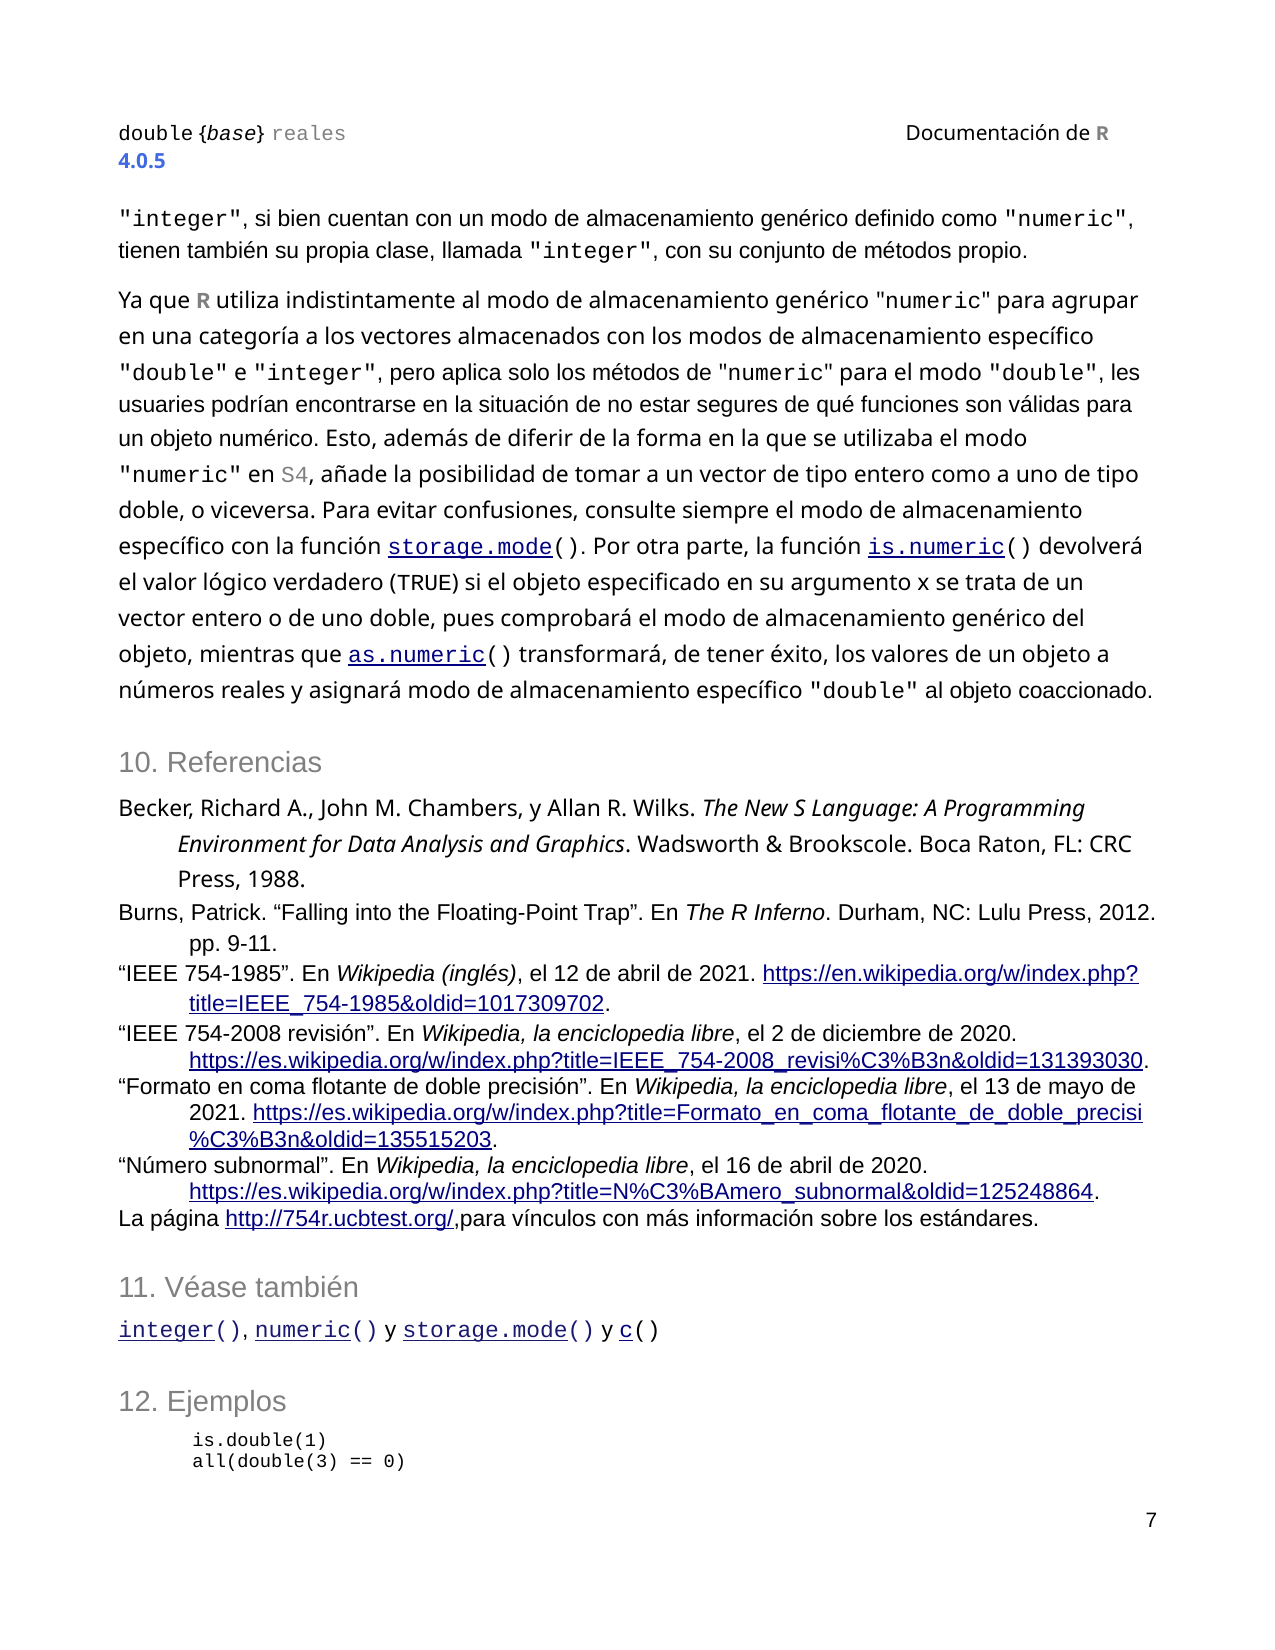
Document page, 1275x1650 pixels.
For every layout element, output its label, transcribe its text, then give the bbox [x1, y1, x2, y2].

text "integer", si bien cuentan con un modo de almacenamiento genérico definido como "numeric", tienen también su propia clase, llamada "integer", con su conjunto de métodos propio. [118, 204, 1157, 265]
text integer(), numeric() y storage.mode() y c() [118, 1316, 1157, 1345]
subtitle 12. Ejemplos [118, 1384, 1157, 1418]
text all(double(3) == 0) [118, 1452, 1157, 1473]
subtitle 10. Referencias [118, 746, 1157, 779]
text “Formato en coma flotante de doble precisión”. En Wikipedia, la enciclopedia libre, el 13 de mayo de 2021. https://es.wikipedia.org/w/index.php?title=Formato_en_coma_flotante_de_doble_precisi%C3%B3n&oldid=135515203. [118, 1073, 1157, 1152]
text Burns, Patrick. “Falling into the Floating-Point Trap”. En The R Inferno. Durham, NC: Lulu Press, 2012. pp. 9-11. [118, 899, 1157, 956]
text “IEEE 754-1985”. En Wikipedia (inglés), el 12 de abril de 2021. https://en.wikipedia.org/w/index.php?title=IEEE_754-1985&oldid=1017309702. [118, 960, 1157, 1016]
text “Número subnormal”. En Wikipedia, la enciclopedia libre, el 16 de abril de 2020. https://es.wikipedia.org/w/index.php?title=N%C3%BAmero_subnormal&oldid=125248864. [118, 1152, 1157, 1205]
text La página http://754r.ucbtest.org/,para vínculos con más información sobre los estándares. [118, 1205, 1157, 1231]
text Ya que R utiliza indistintamente al modo de almacenamiento genérico "numeric" para agrupar en una categoría a los vectores almacenados con los modos de almacenamiento específico "double" e "integer", pero aplica solo los métodos de "numeric" para el modo "double", les usuaries podrían encontrarse en la situación de no estar segures de qué funciones son válidas para un objeto numérico. Esto, además de diferir de la forma en la que se utilizaba el modo "numeric" en S4, añade la posibilidad de tomar a un vector de tipo entero como a uno de tipo doble, o viceversa. Para evitar confusiones, consulte siempre el modo de almacenamiento específico con la función storage.mode(). Por otra parte, la función is.numeric() devolverá el valor lógico verdadero (TRUE) si el objeto especificado en su argumento x se trata de un vector entero o de uno doble, pues comprobará el modo de almacenamiento genérico del objeto, mientras que as.numeric() transformará, de tener éxito, los valores de un objeto a números reales y asignará modo de almacenamiento específico "double" al objeto coaccionado. [118, 284, 1157, 705]
subtitle 11. Véase también [118, 1270, 1157, 1304]
text “IEEE 754-2008 revisión”. En Wikipedia, la enciclopedia libre, el 2 de diciembre de 2020. https://es.wikipedia.org/w/index.php?title=IEEE_754-2008_revisi%C3%B3n&oldid=131393030. [118, 1020, 1157, 1073]
text Becker, Richard A., John M. Chambers, y Allan R. Wilks. The New S Language: A Programming Environment for Data Analysis and Graphics. Wadsworth & Brookscole. Boca Raton, FL: CRC Press, 1988. [118, 792, 1157, 895]
text is.double(1) [118, 1430, 1157, 1452]
